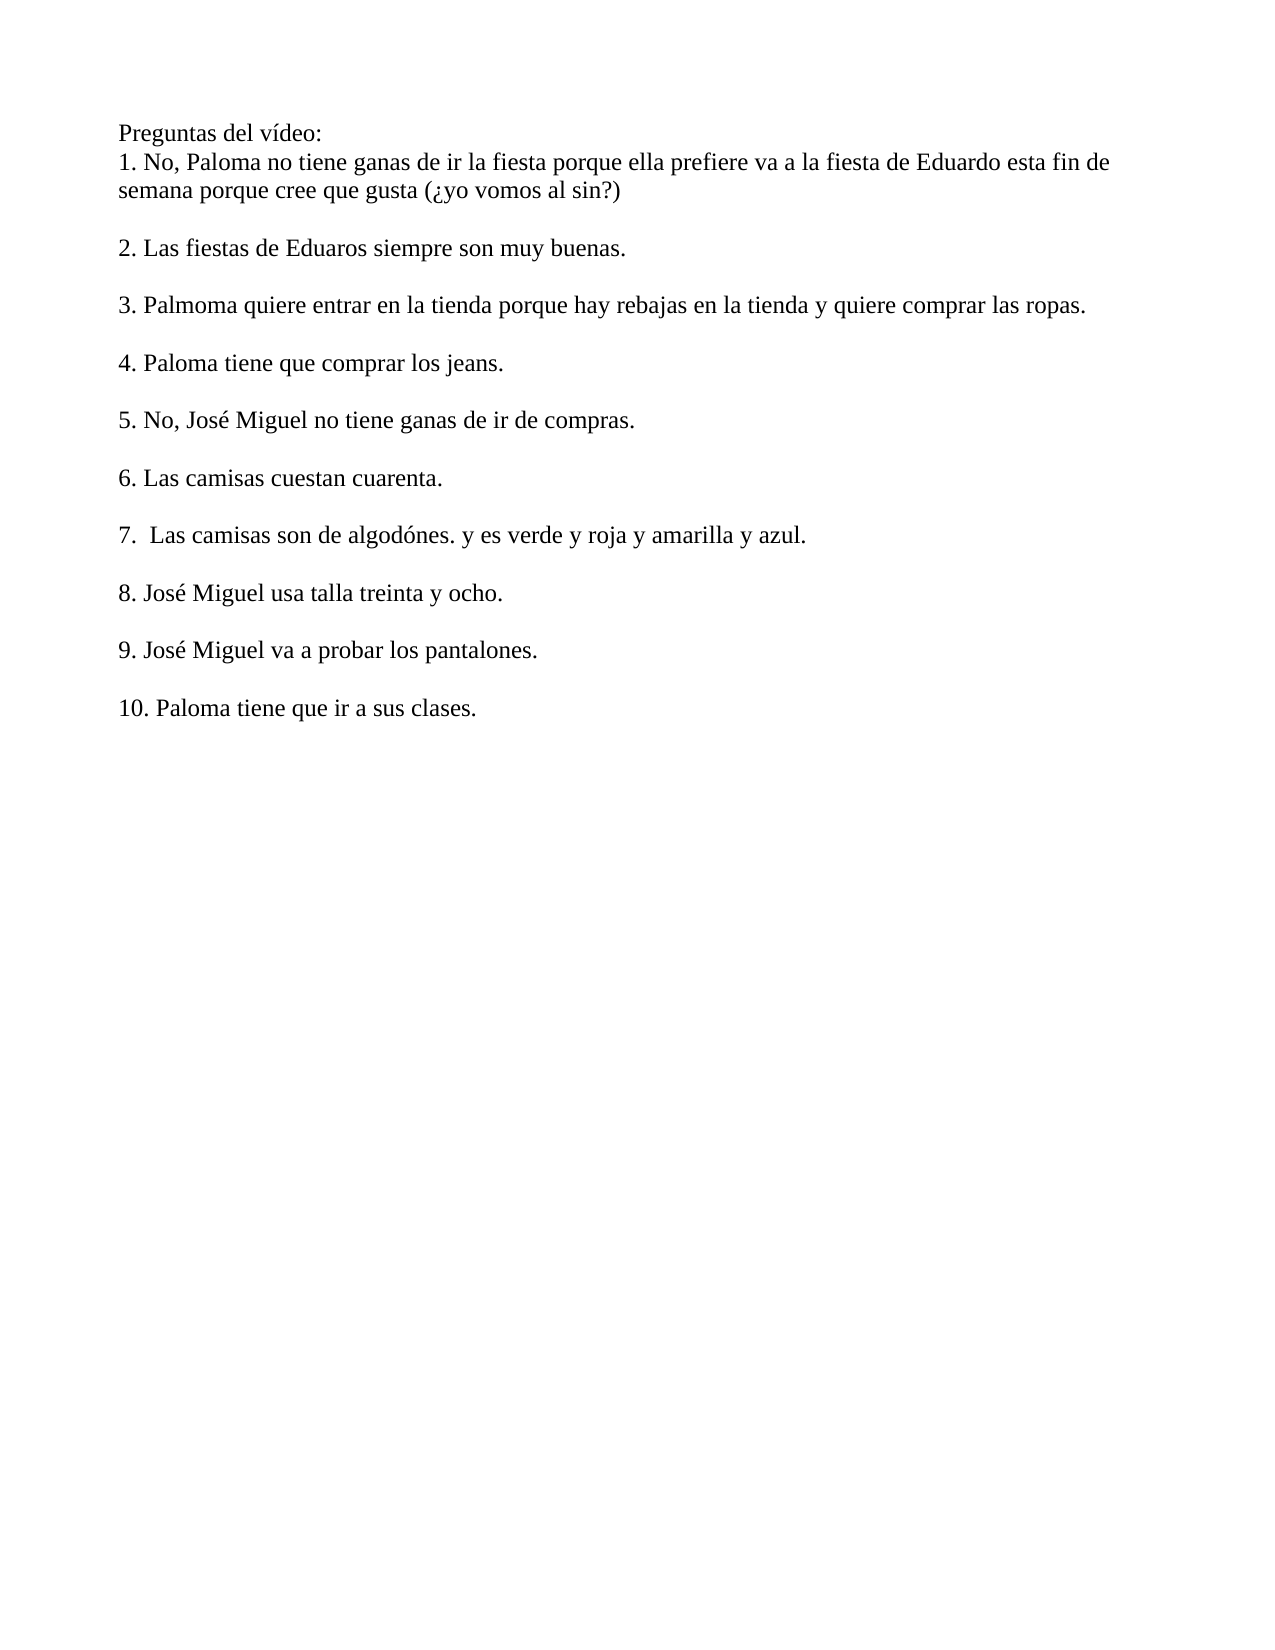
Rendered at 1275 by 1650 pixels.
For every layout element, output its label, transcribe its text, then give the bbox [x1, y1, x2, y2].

text 8. José Miguel usa talla treinta y ocho. [118, 578, 1157, 607]
text 5. No, José Miguel no tiene ganas de ir de compras. [118, 406, 1157, 434]
text 2. Las fiestas de Eduaros siempre son muy buenas. [118, 233, 1157, 262]
text 4. Paloma tiene que comprar los jeans. [118, 348, 1157, 377]
text 7. Las camisas son de algodónes. y es verde y roja y amarilla y azul. [118, 521, 1157, 549]
text 6. Las camisas cuestan cuarenta. [118, 463, 1157, 492]
text 9. José Miguel va a probar los pantalones. [118, 636, 1157, 664]
text 1. No, Paloma no tiene ganas de ir la fiesta porque ella prefiere va a la fiesta de Eduardo esta fin de semana porque cree que gusta (¿yo vomos al sin?) [118, 147, 1157, 204]
text 3. Palmoma quiere entrar en la tienda porque hay rebajas en la tienda y quiere comprar las ropas. [118, 291, 1157, 319]
text Preguntas del vídeo: [118, 118, 1157, 147]
text 10. Paloma tiene que ir a sus clases. [118, 693, 1157, 722]
